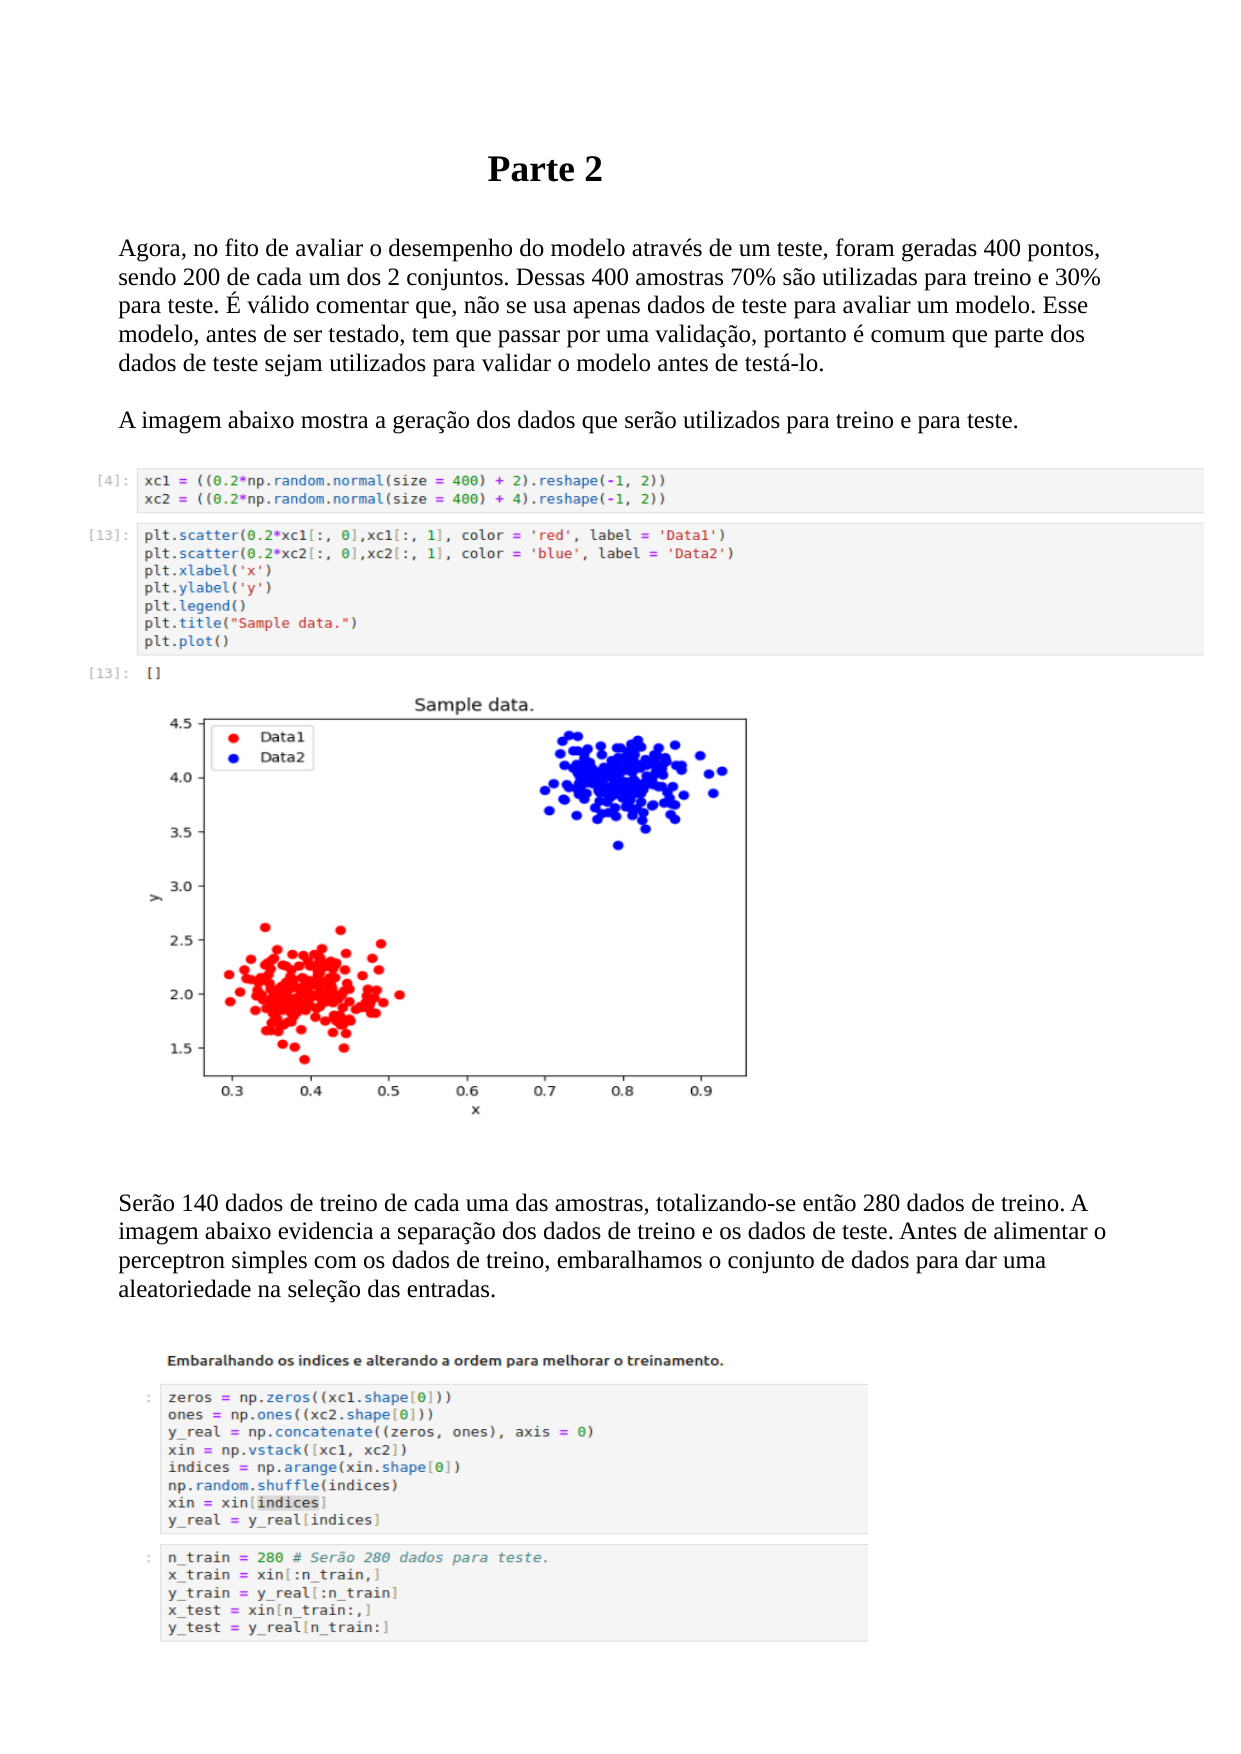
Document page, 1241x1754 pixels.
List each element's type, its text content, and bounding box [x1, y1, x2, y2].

text Agora, no fito de avaliar o desempenho do modelo através de um teste, foram geradas 400 pontos, sendo 200 de cada um dos 2 conjuntos. Dessas 400 amostras 70% são utilizadas para treino e 30% para teste. É válido comentar que, não se usa apenas dados de teste para avaliar um modelo. Esse modelo, antes de ser testado, tem que passar por uma validação, portanto é comum que parte dos dados de teste sejam utilizados para validar o modelo antes de testá-lo. [118, 233, 1122, 377]
text Parte 2 [118, 147, 1122, 190]
text Serão 140 dados de treino de cada uma das amostras, totalizando-se então 280 dados de treino. A imagem abaixo evidencia a separação dos dados de treino e os dados de teste. Antes de alimentar o perceptron simples com os dados de treino, embaralhamos o conjunto de dados para dar uma aleatoriedade na seleção das entradas. [118, 1188, 1122, 1303]
picture [64, 465, 1205, 1131]
text A imagem abaixo mostra a geração dos dados que serão utilizados para treino e para teste. [118, 406, 1122, 434]
picture [145, 1342, 868, 1645]
